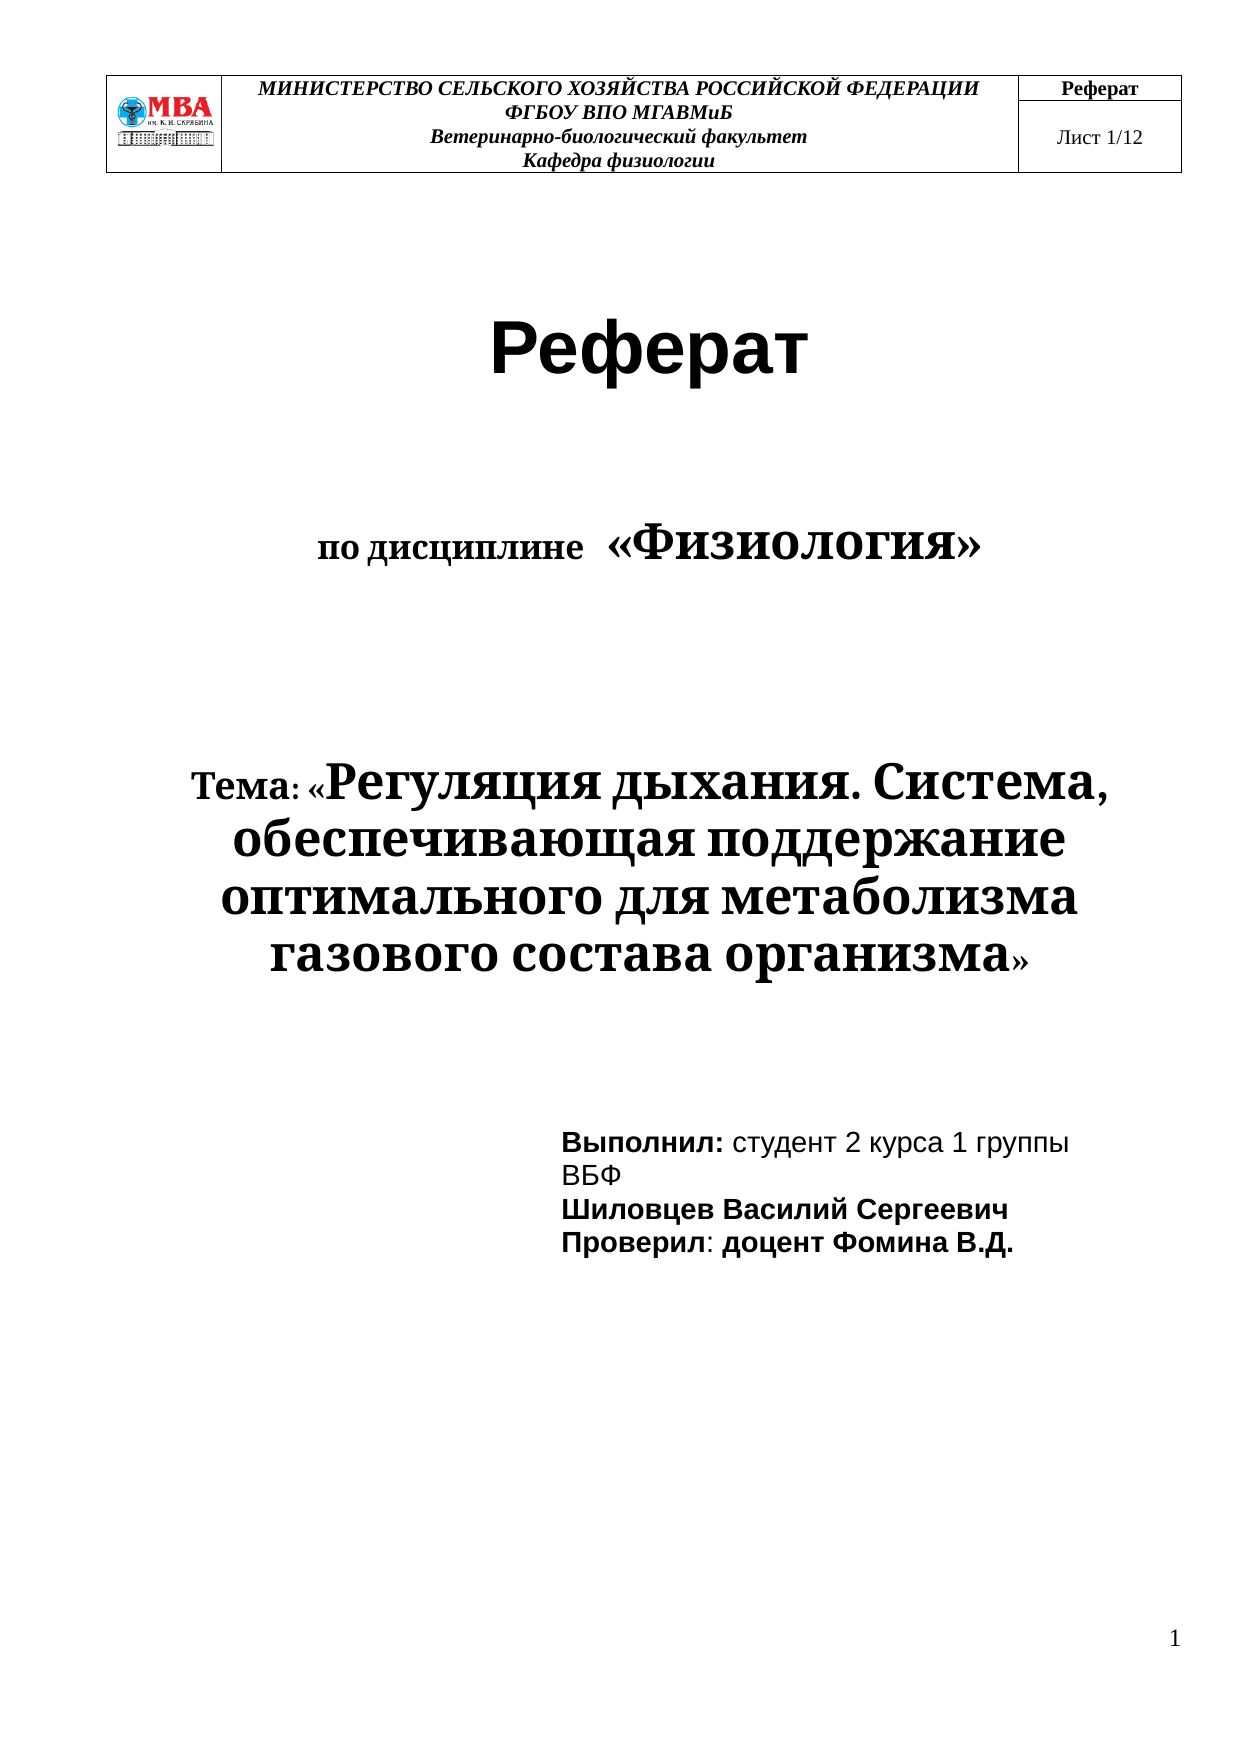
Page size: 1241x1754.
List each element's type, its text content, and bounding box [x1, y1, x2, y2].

subtitle Шиловцев Василий Сергеевич [118, 1192, 1181, 1225]
subtitle Реферат [118, 303, 1181, 389]
text Тема: «Регуляция дыхания. Система, обеспечивающая поддержание оптимального для метаболизма газового состава организма» [118, 754, 1181, 984]
table_cell Лист 1/12 [1019, 101, 1181, 172]
subtitle ВБФ [118, 1158, 1181, 1192]
subtitle Выполнил: студент 2 курса 1 группы [118, 1125, 1181, 1158]
text по дисциплине «Физиология» [118, 514, 1181, 572]
table_header Реферат [1019, 76, 1181, 100]
table_header [107, 76, 221, 172]
table_header МИНИСТЕРСТВО СЕЛЬСКОГО ХОЗЯЙСТВА РОССИЙСКОЙ ФЕДЕРАЦИИ ФГБОУ ВПО МГАВМиБ Ветеринарно-биологический факультет Кафедра физиологии [222, 76, 1018, 172]
subtitle Проверил: доцент Фомина В.Д. [118, 1225, 1181, 1259]
